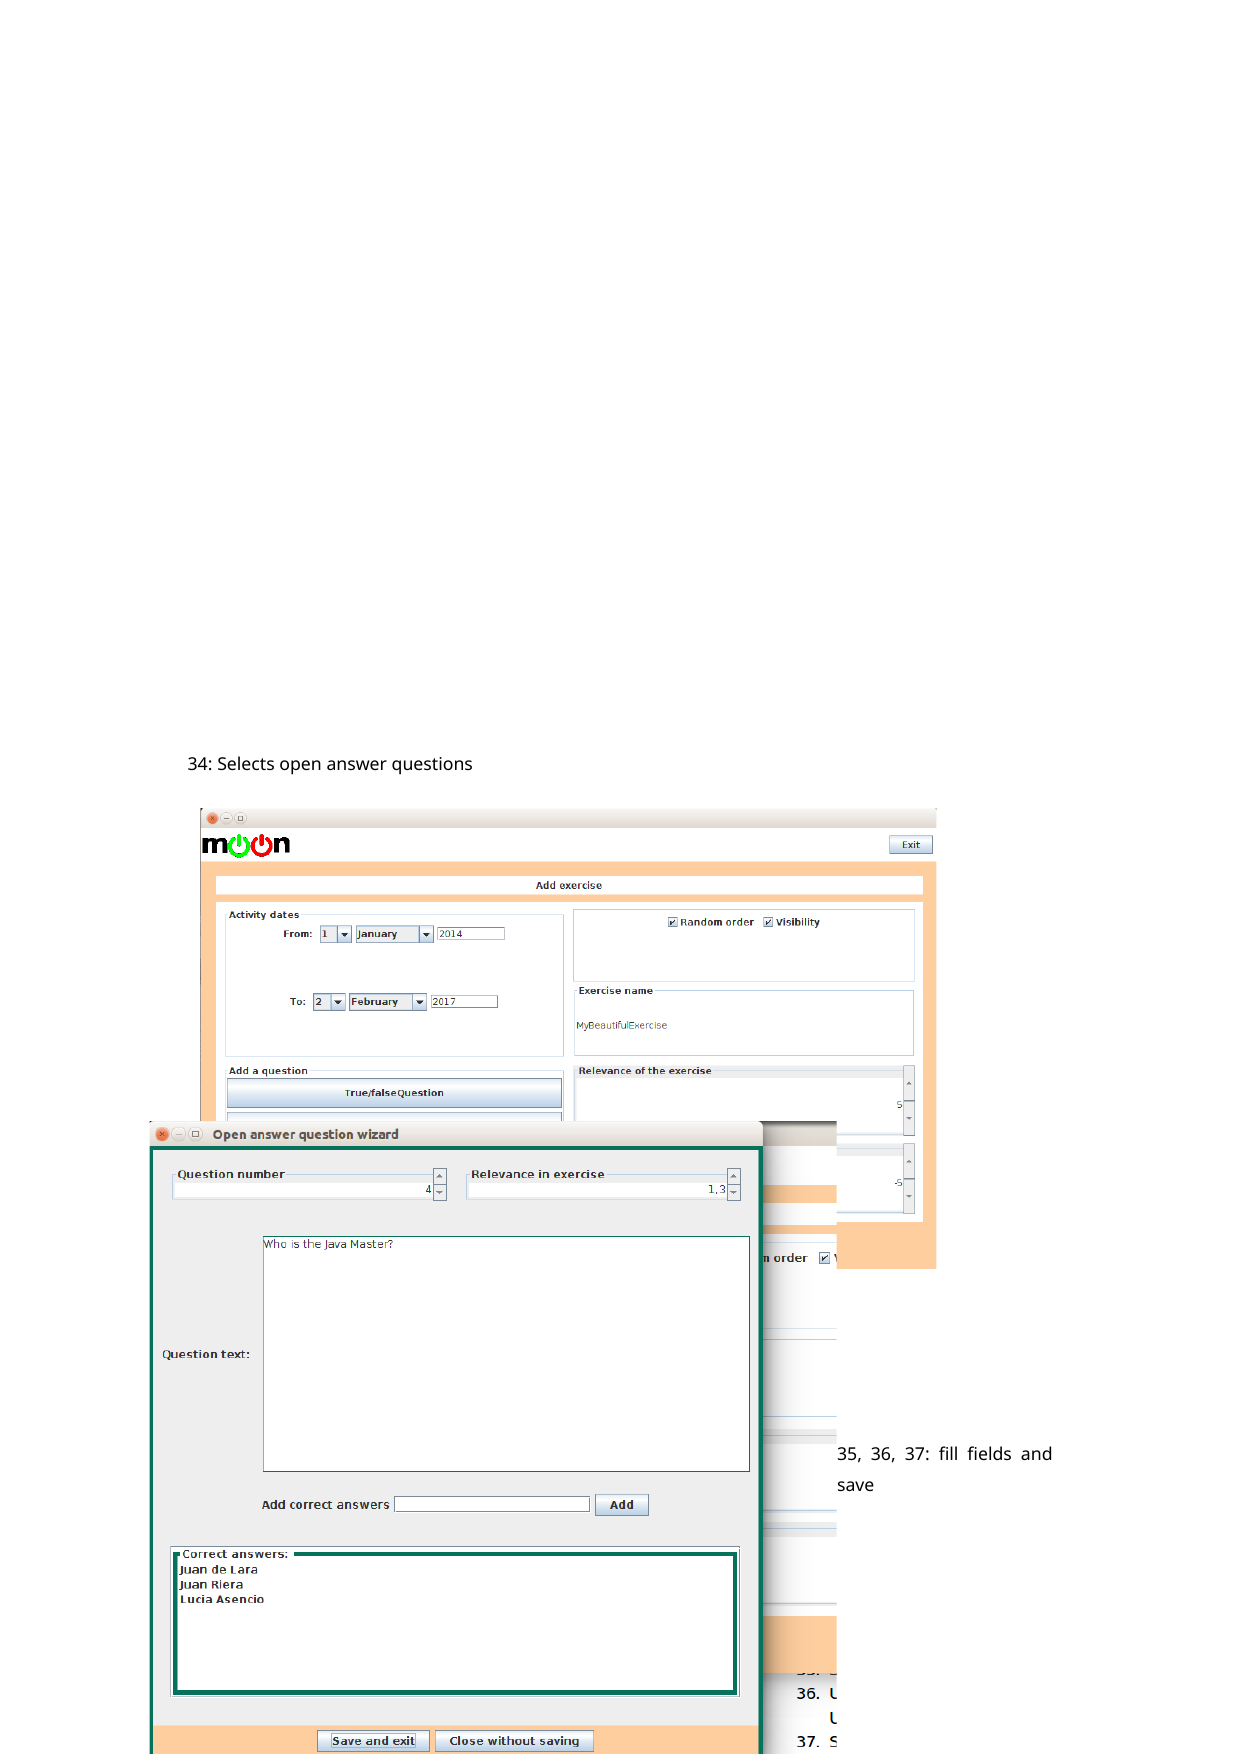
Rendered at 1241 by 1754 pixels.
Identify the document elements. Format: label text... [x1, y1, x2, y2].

text 35, 36, 37: fill fields and save [837, 1442, 1053, 1497]
text 34: Selects open answer questions [187, 752, 1053, 776]
picture [149, 808, 937, 1754]
